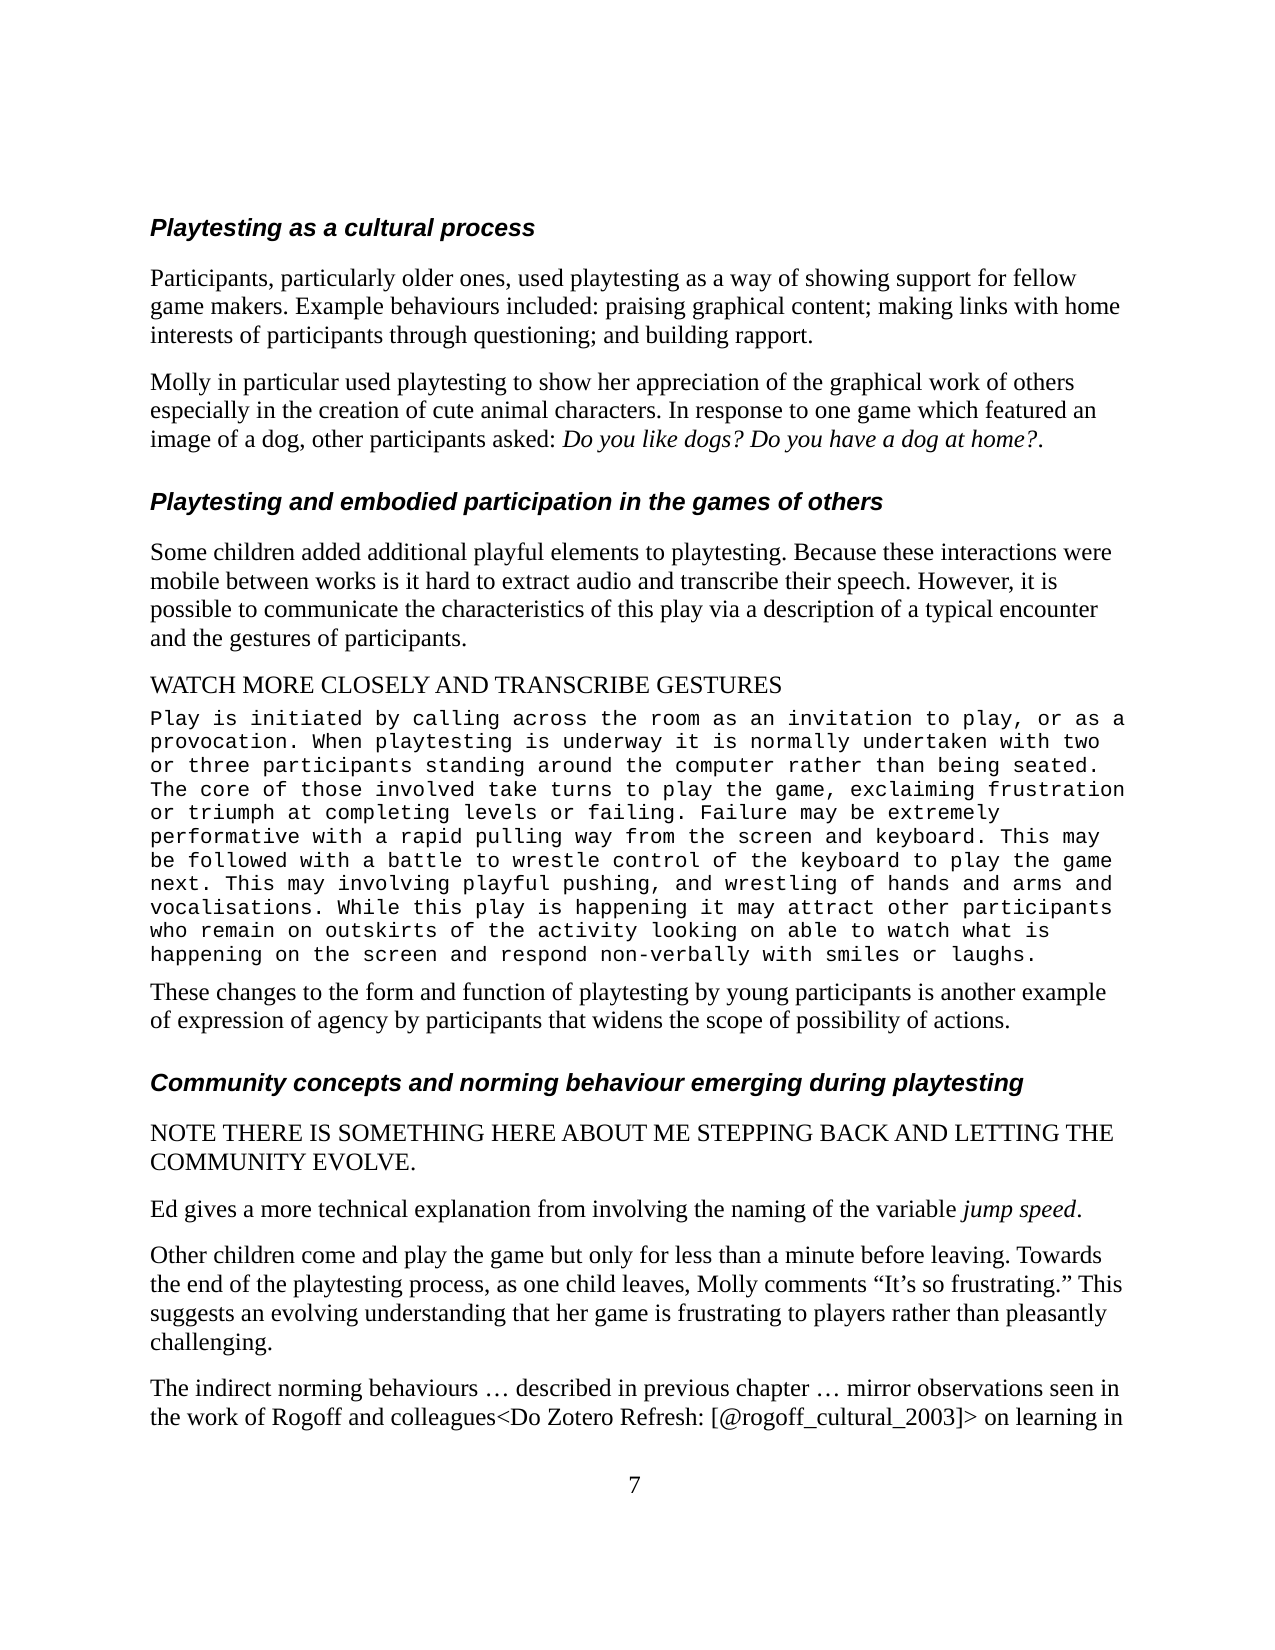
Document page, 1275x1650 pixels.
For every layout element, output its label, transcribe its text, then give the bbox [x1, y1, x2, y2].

text Other children come and play the game but only for less than a minute before leaving. Towards the end of the playtesting process, as one child leaves, Molly comments “It’s so frustrating.” This suggests an evolving understanding that her game is frustrating to players rather than pleasantly challenging. [150, 1240, 1125, 1355]
text Molly in particular used playtesting to show her appreciation of the graphical work of others especially in the creation of cute animal characters. In response to one game which featured an image of a dog, other participants asked: Do you like dogs? Do you have a dog at home?. [150, 367, 1125, 453]
text WATCH MORE CLOSELY AND TRANSCRIBE GESTURES [150, 670, 1125, 699]
text The indirect norming behaviours … described in previous chapter … mirror observations seen in the work of Rogoff and colleagues<Do Zotero Refresh: [@rogoff_cultural_2003]> on learning in [150, 1373, 1125, 1431]
subtitle Community concepts and norming behaviour emerging during playtesting [150, 1068, 1125, 1097]
text Ed gives a more technical explanation from involving the naming of the variable jump speed. [150, 1194, 1125, 1222]
text Some children added additional playful elements to playtesting. Because these interactions were mobile between works is it hard to extract audio and transcribe their speech. However, it is possible to communicate the characteristics of this play via a description of a typical encounter and the gestures of participants. [150, 537, 1125, 652]
text Participants, particularly older ones, used playtesting as a way of showing support for fellow game makers. Example behaviours included: praising graphical content; making links with home interests of participants through questioning; and building rapport. [150, 263, 1125, 349]
text These changes to the form and function of playtesting by young participants is another example of expression of agency by participants that widens the scope of possibility of actions. [150, 977, 1125, 1034]
text NOTE THERE IS SOMETHING HERE ABOUT ME STEPPING BACK AND LETTING THE COMMUNITY EVOLVE. [150, 1118, 1125, 1176]
subtitle Playtesting as a cultural process [150, 213, 1125, 241]
subtitle Playtesting and embodied participation in the games of others [150, 487, 1125, 516]
text Play is initiated by calling across the room as an invitation to play, or as a provocation. When playtesting is underway it is normally undertaken with two or three participants standing around the computer rather than being seated. The core of those involved take turns to play the game, exclaiming frustration or triumph at completing levels or failing. Failure may be extremely performative with a rapid pulling way from the screen and keyboard. This may be followed with a battle to wrestle control of the keyboard to play the game next. This may involving playful pushing, and wrestling of hands and arms and vocalisations. While this play is happening it may attract other participants who remain on outskirts of the activity looking on able to watch what is happening on the screen and respond non-verbally with smiles or laughs. [150, 708, 1125, 968]
